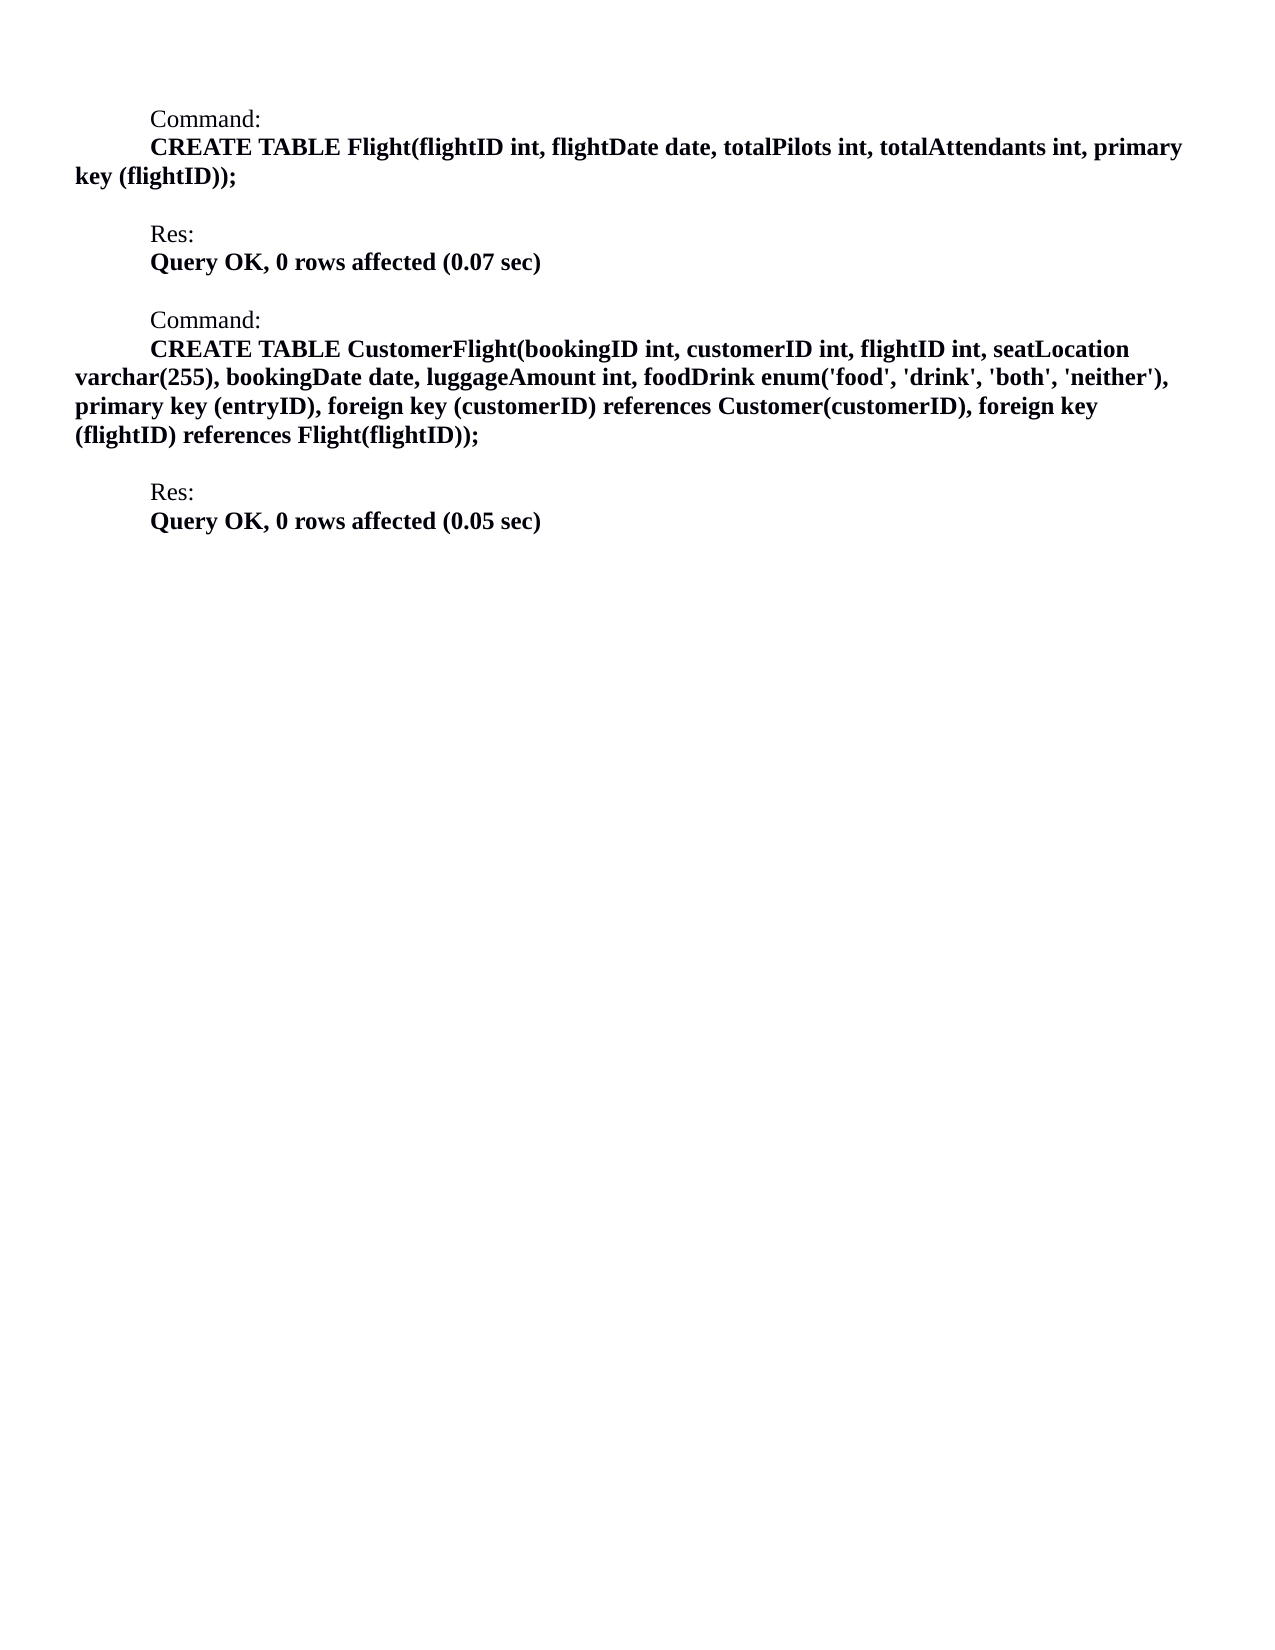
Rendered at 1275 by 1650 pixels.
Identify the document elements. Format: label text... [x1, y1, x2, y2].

list Command: [75, 104, 1200, 132]
list Query OK, 0 rows affected (0.05 sec) [75, 506, 1200, 535]
list Res: [75, 219, 1200, 247]
list CREATE TABLE Flight(flightID int, flightDate date, totalPilots int, totalAttendants int, primary key (flightID)); [75, 132, 1200, 190]
list Command: CREATE TABLE CustomerFlight(bookingID int, customerID int, flightID int, seatLocation varchar(255), bookingDate date, luggageAmount int, foodDrink enum('food', 'drink', 'both', 'neither'), primary key (entryID), foreign key (customerID) references Customer(customerID), foreign key (flightID) references Flight(flightID)); [75, 305, 1200, 449]
list Res: [75, 477, 1200, 506]
list Query OK, 0 rows affected (0.07 sec) [75, 247, 1200, 276]
